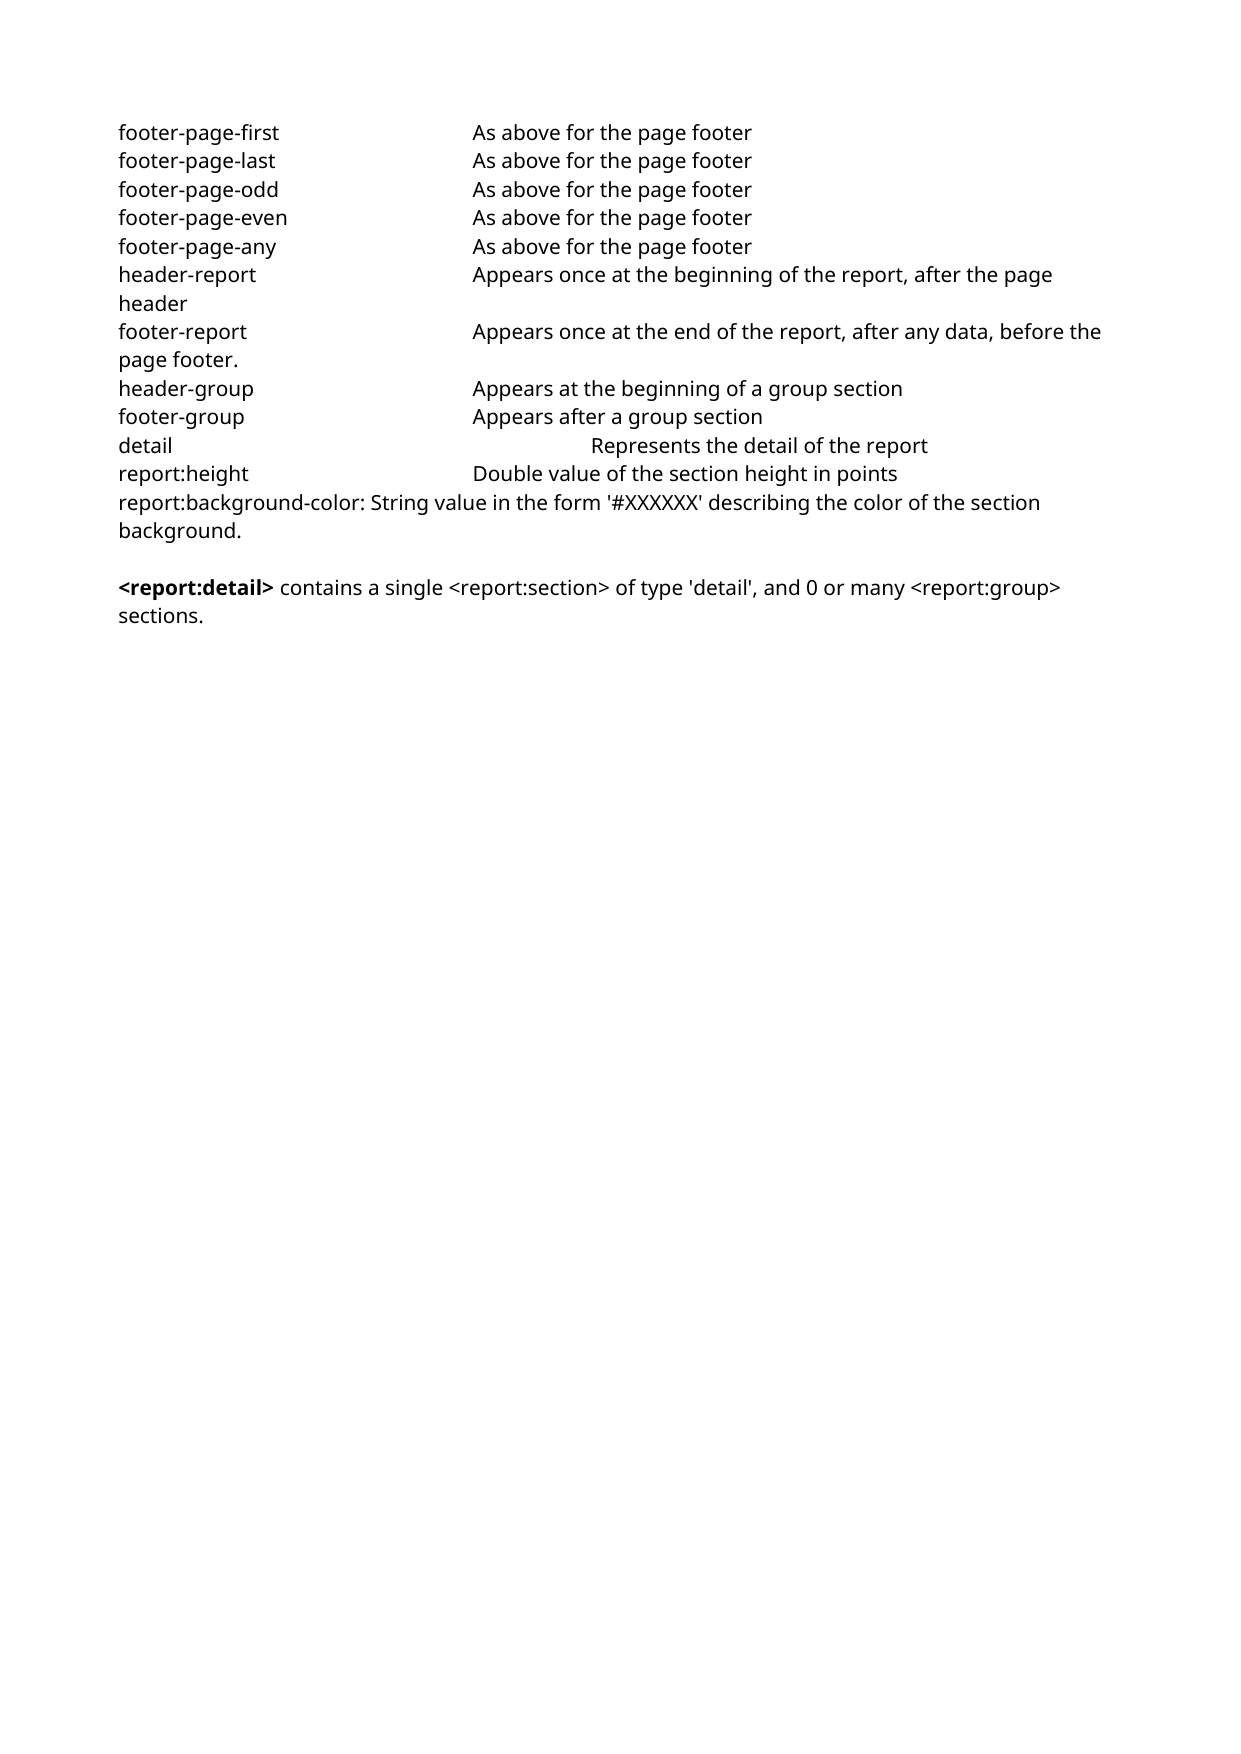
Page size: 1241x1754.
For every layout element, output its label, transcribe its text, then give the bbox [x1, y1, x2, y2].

text footer-page-any As above for the page footer [118, 232, 1122, 260]
text footer-group Appears after a group section [118, 402, 1122, 431]
text report:background-color: String value in the form '#XXXXXX' describing the color of the section background. [118, 488, 1122, 545]
text footer-page-last As above for the page footer [118, 147, 1122, 175]
text footer-page-first As above for the page footer [118, 118, 1122, 147]
text <report:detail> contains a single <report:section> of type 'detail', and 0 or many <report:group> sections. [118, 573, 1122, 630]
text footer-report Appears once at the end of the report, after any data, before the page footer. [118, 317, 1122, 374]
text header-group Appears at the beginning of a group section [118, 374, 1122, 402]
text footer-page-odd As above for the page footer [118, 175, 1122, 203]
text header-report Appears once at the beginning of the report, after the page header [118, 260, 1122, 317]
text detail Represents the detail of the report [118, 431, 1122, 459]
text footer-page-even As above for the page footer [118, 203, 1122, 232]
text report:height Double value of the section height in points [118, 459, 1122, 488]
